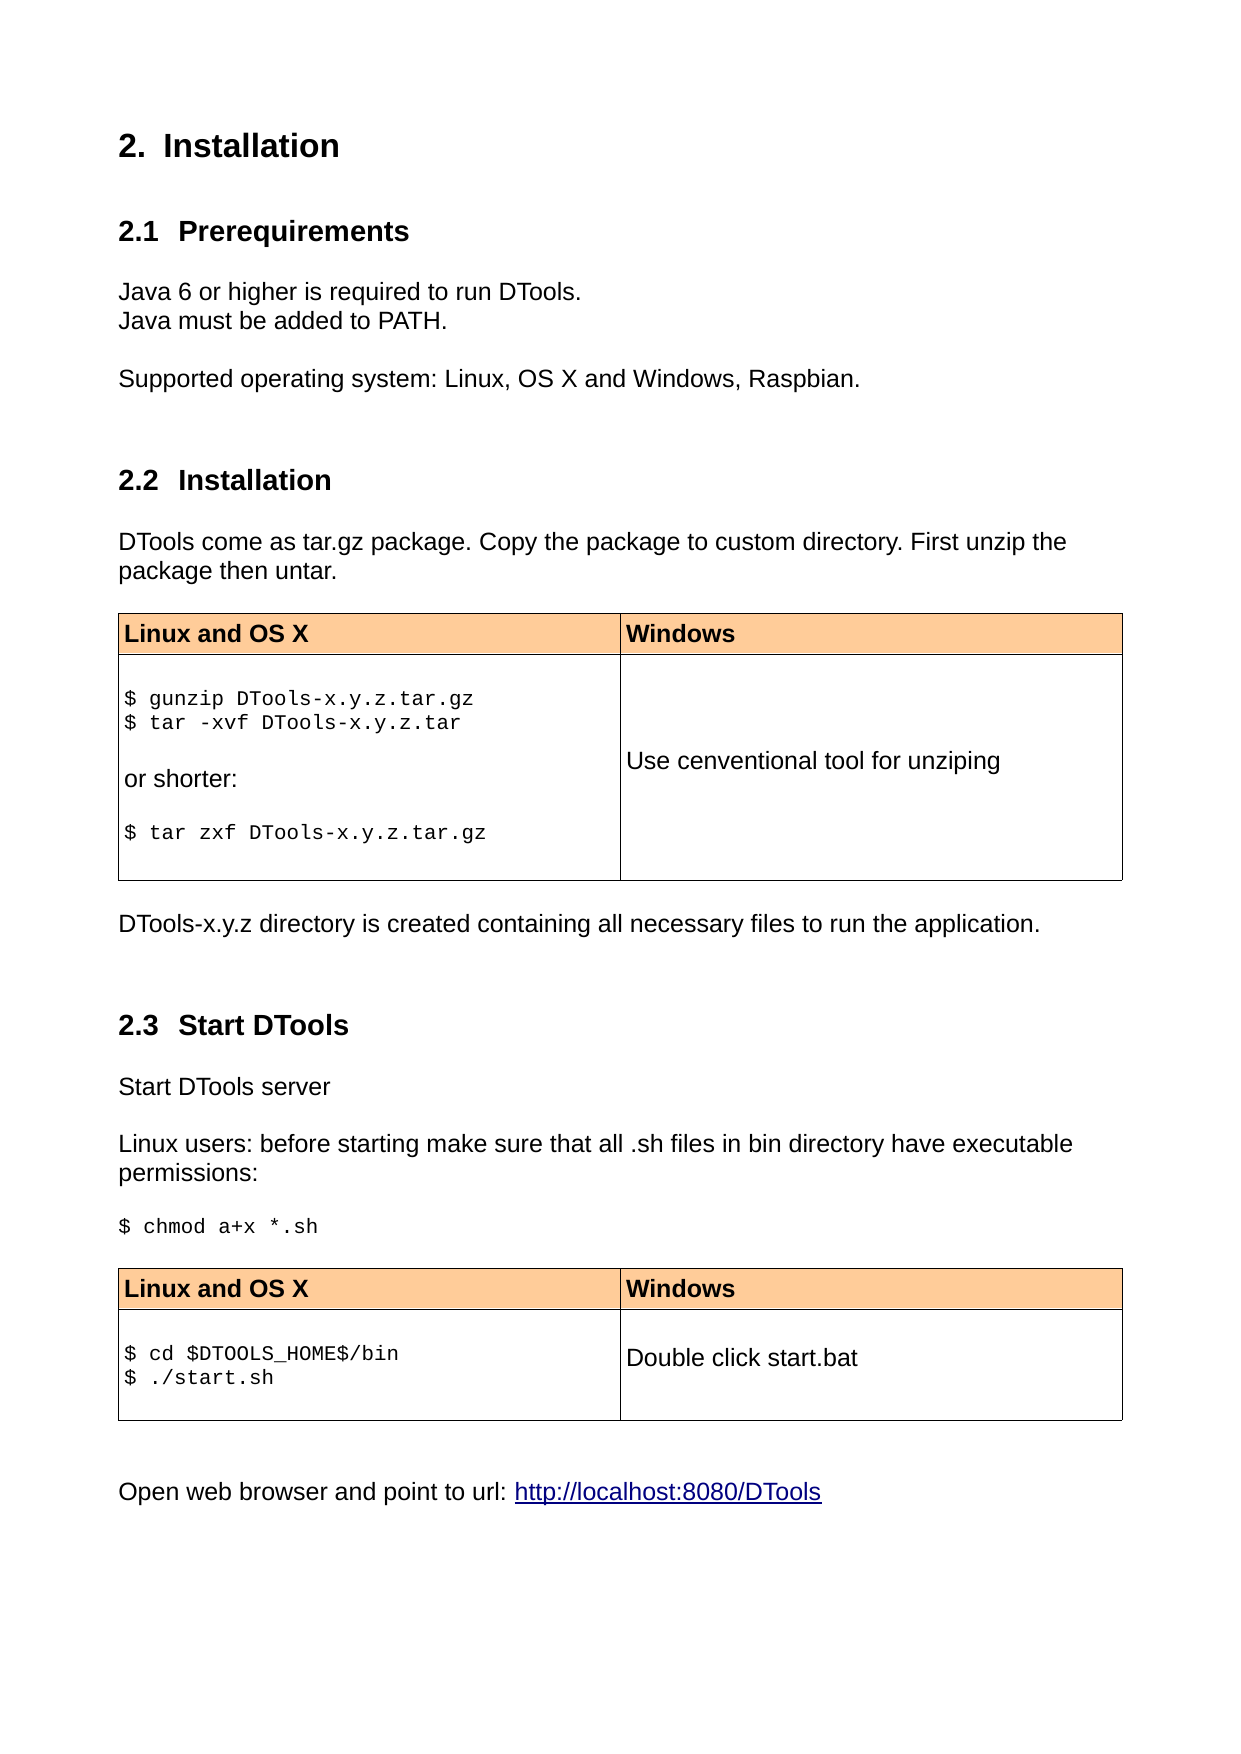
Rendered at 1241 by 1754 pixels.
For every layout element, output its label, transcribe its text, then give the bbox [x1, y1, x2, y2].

text Supported operating system: Linux, OS X and Windows, Raspbian. [118, 364, 1122, 392]
subtitle Start DTools [118, 1008, 1122, 1042]
text Java 6 or higher is required to run DTools. [118, 277, 1122, 306]
text DTools come as tar.gz package. Copy the package to custom directory. First unzip the package then untar. [118, 527, 1122, 584]
text Linux users: before starting make sure that all .sh files in bin directory have executable permissions: [118, 1129, 1122, 1187]
subtitle Installation [118, 126, 1122, 164]
table_header Linux and OS X [119, 1269, 620, 1308]
text Open web browser and point to url: http://localhost:8080/DTools [118, 1477, 1122, 1506]
table_cell $ gunzip DTools-x.y.z.tar.gz $ tar -xvf DTools-x.y.z.tar or shorter: $ tar zxf DTools-x.y.z.tar.gz [119, 655, 620, 880]
text $ chmod a+x *.sh [118, 1216, 1122, 1239]
table_header Windows [621, 1269, 1122, 1308]
subtitle Prerequirements [118, 214, 1122, 247]
subtitle Installation [118, 463, 1122, 497]
text Java must be added to PATH. [118, 306, 1122, 335]
table_cell Use cenventional tool for unziping [621, 655, 1122, 880]
table_cell Double click start.bat [621, 1310, 1122, 1420]
table_header Linux and OS X [119, 614, 620, 653]
text DTools-x.y.z directory is created containing all necessary files to run the application. [118, 909, 1122, 937]
text Start DTools server [118, 1072, 1122, 1101]
table_header Windows [621, 614, 1122, 653]
table_cell $ cd $DTOOLS_HOME$/bin $ ./start.sh [119, 1310, 620, 1420]
